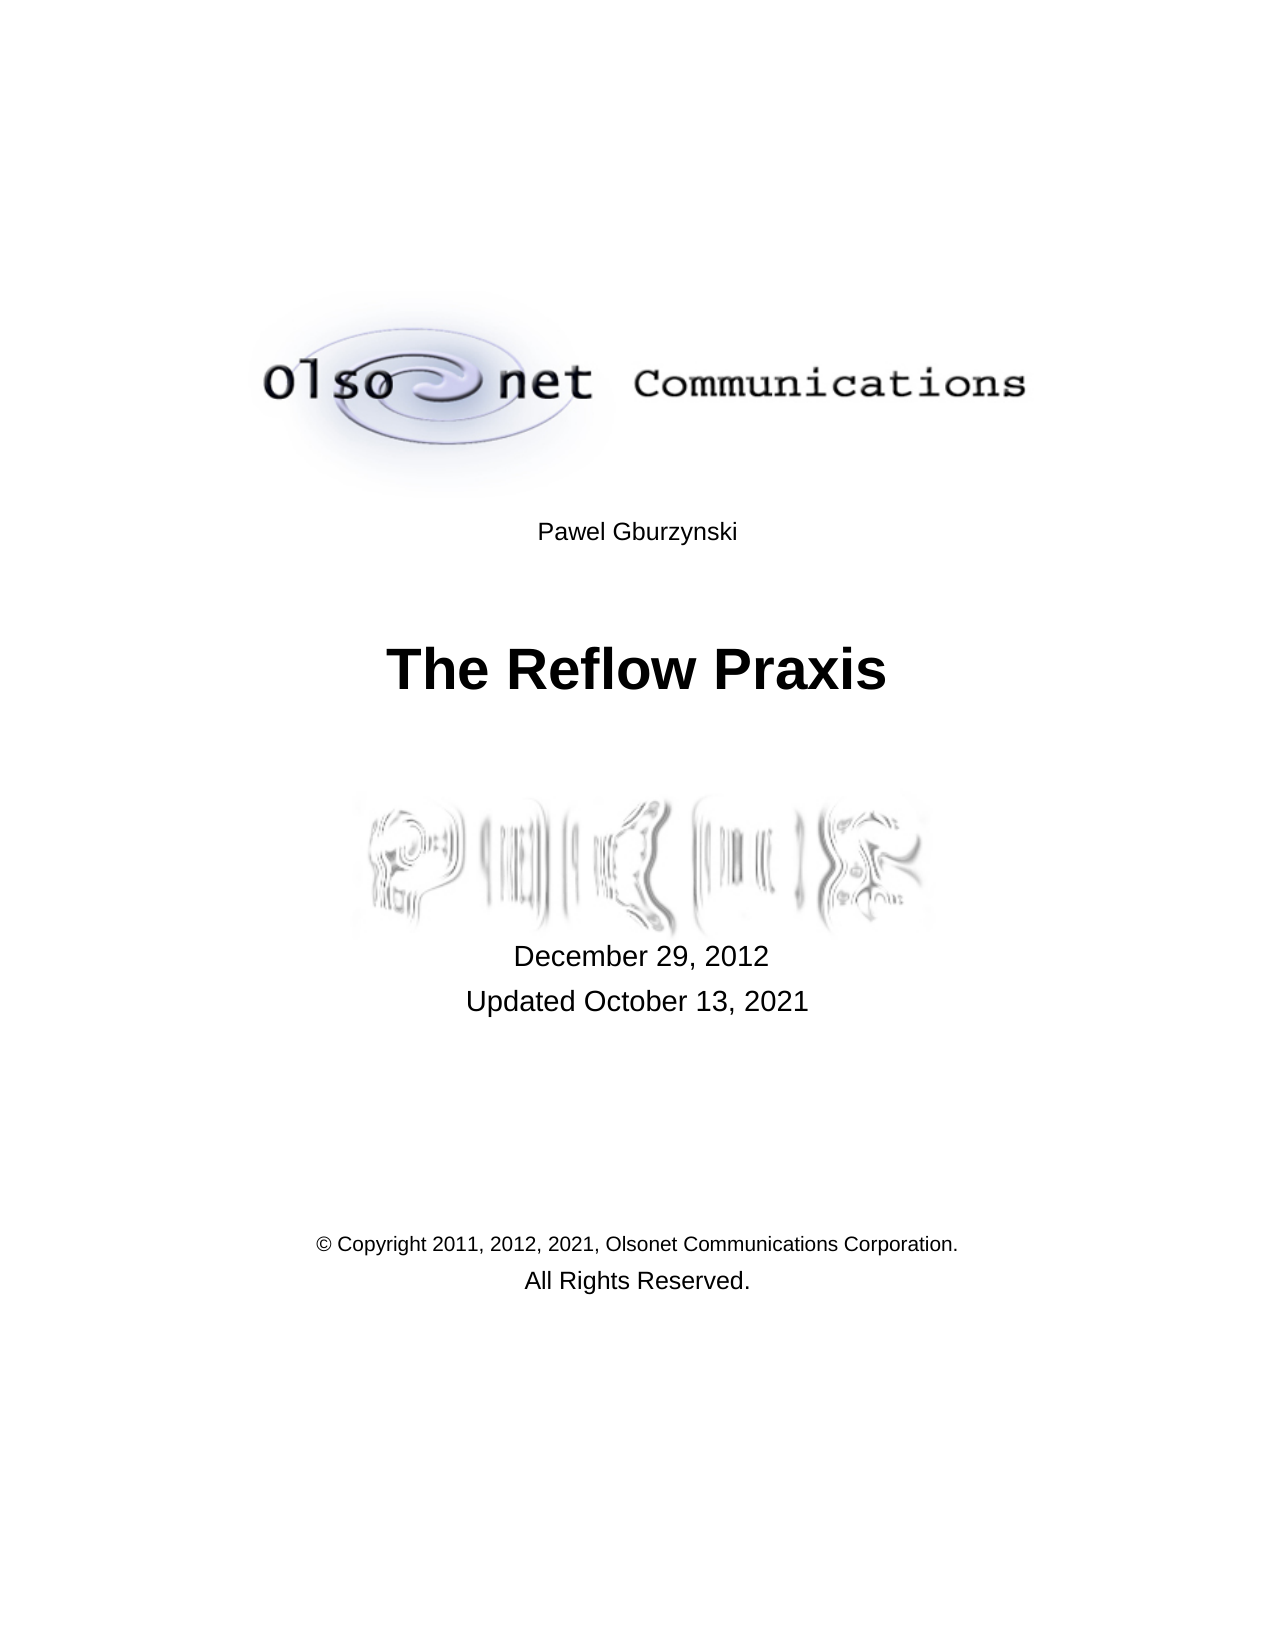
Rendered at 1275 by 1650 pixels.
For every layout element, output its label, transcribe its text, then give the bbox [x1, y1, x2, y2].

picture [764, 993, 772, 1004]
picture [241, 291, 1034, 498]
picture [665, 997, 673, 1002]
picture [650, 997, 657, 1004]
text Updated October 13, 2021 [491, 985, 1065, 1017]
text December 29, 2012 [955, 940, 1065, 973]
picture [331, 772, 954, 1004]
picture [633, 997, 641, 1004]
text © Copyright 2011, 2012, 2021, Olsonet Communications Corporation. [210, 1232, 1065, 1255]
text December 29, 2012 [210, 940, 330, 973]
text Pawel Gburzynski [210, 518, 1065, 546]
picture [547, 997, 555, 1002]
text All Rights Reserved. [210, 1267, 1065, 1295]
text Updated October 13, 2021 [210, 985, 488, 1017]
picture [491, 997, 498, 1004]
subtitle The Reflow Praxis [210, 637, 1065, 702]
picture [587, 993, 602, 1004]
